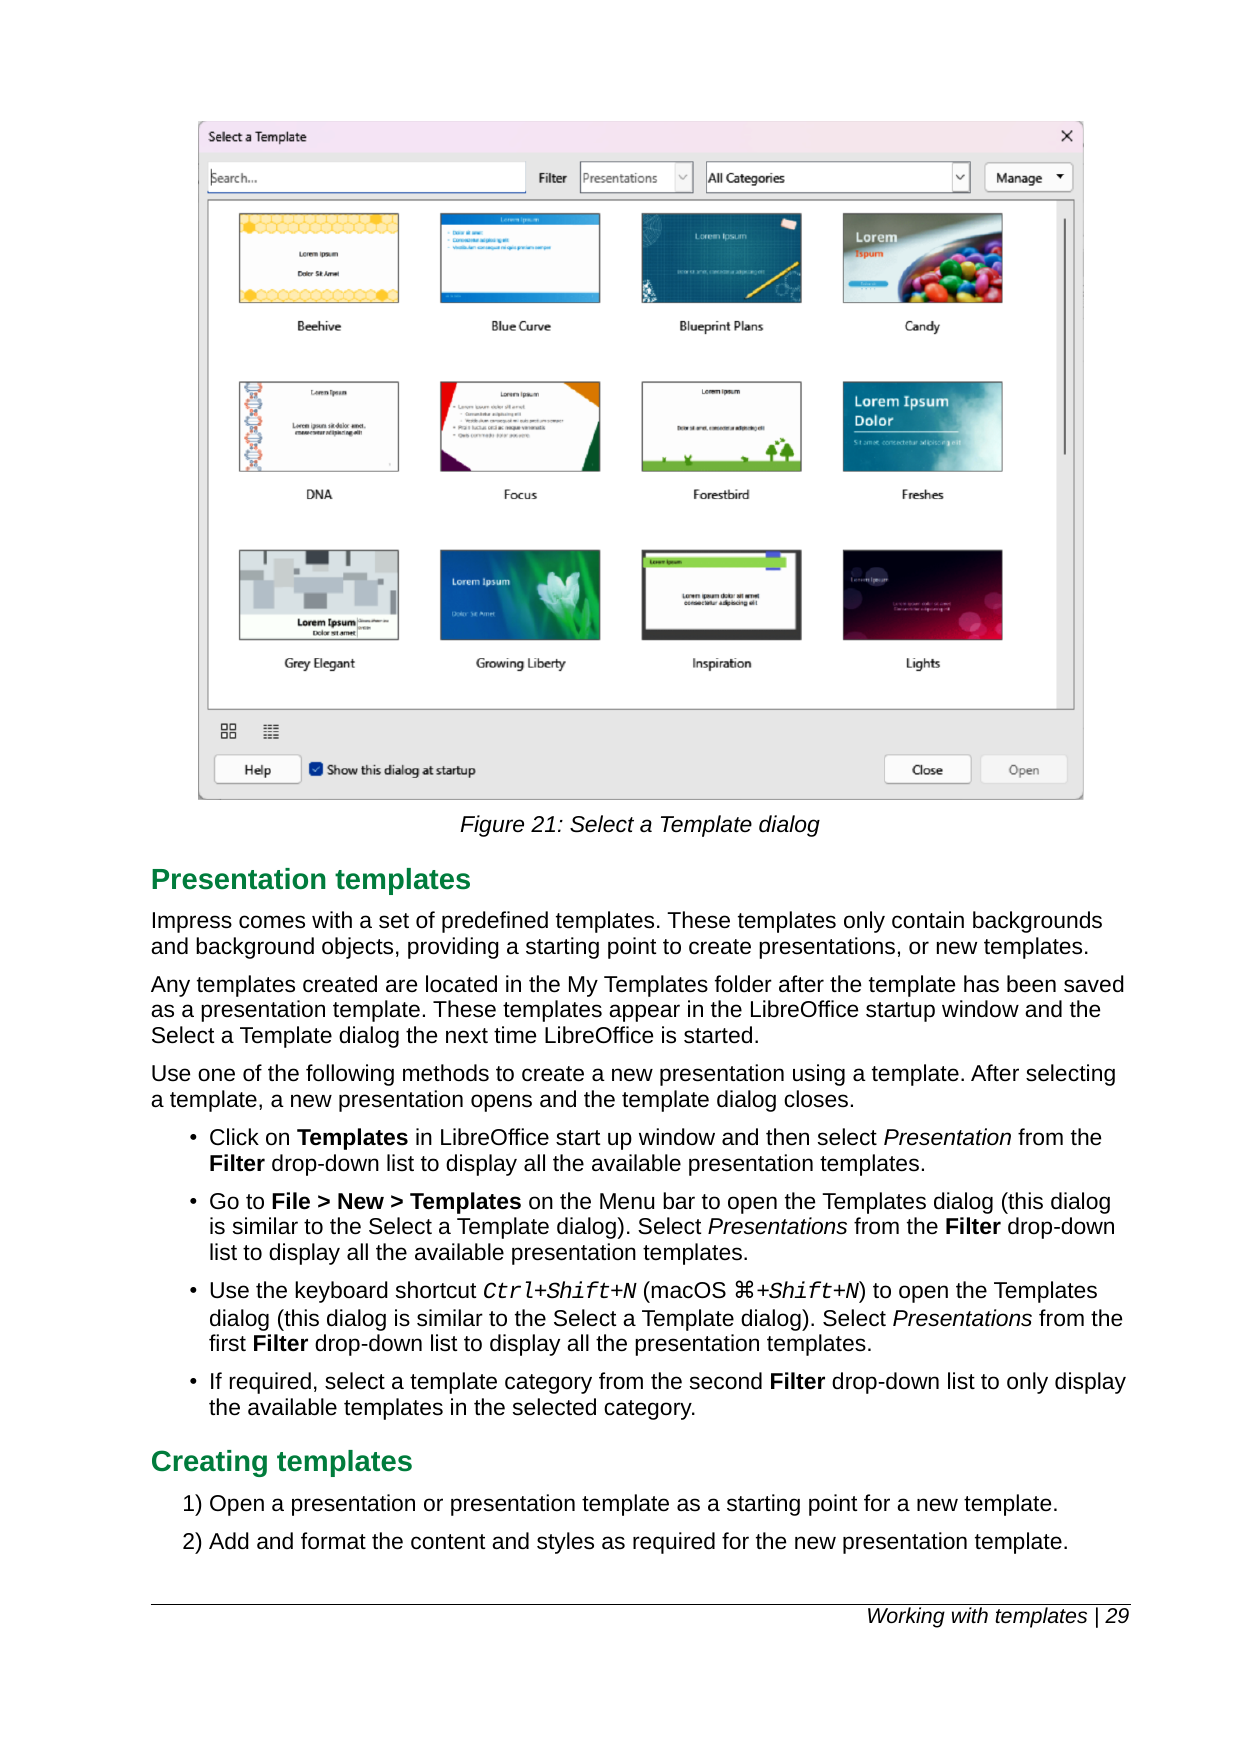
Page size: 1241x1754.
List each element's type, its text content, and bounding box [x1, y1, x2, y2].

list Click on Templates in LibreOffice start up window and then select Presentation from the Filter drop-down list to display all the available presentation templates. [209, 1124, 1131, 1176]
text Use one of the following methods to create a new presentation using a template. After selecting a template, a new presentation opens and the template dialog closes. [151, 1061, 1131, 1112]
list Use the keyboard shortcut Ctrl+Shift+N (macOS ⌘+Shift+N) to open the Templates dialog (this dialog is similar to the Select a Template dialog). Select Presentations from the first Filter drop-down list to display all the presentation templates. [209, 1278, 1131, 1357]
text Any templates created are located in the My Templates folder after the template has been saved as a presentation template. These templates appear in the LibreOffice startup window and the Select a Template dialog the next time LibreOffice is started. [151, 971, 1131, 1048]
picture [198, 121, 1084, 800]
list Go to File > New > Templates on the Menu bar to open the Templates dialog (this dialog is similar to the Select a Template dialog). Select Presentations from the Filter drop‑down list to display all the available presentation templates. [209, 1188, 1131, 1265]
list Open a presentation or presentation template as a starting point for a new template. [194, 1490, 1131, 1516]
text Figure 21: Select a Template dialog [198, 812, 1083, 838]
subtitle Creating templates [151, 1445, 1131, 1478]
subtitle Presentation templates [151, 863, 1131, 895]
list If required, select a template category from the second Filter drop-down list to only display the available templates in the selected category. [209, 1369, 1131, 1420]
list Add and format the content and styles as required for the new presentation template. [194, 1528, 1131, 1554]
text Impress comes with a set of predefined templates. These templates only contain backgrounds and background objects, providing a starting point to create presentations, or new templates. [151, 908, 1131, 959]
